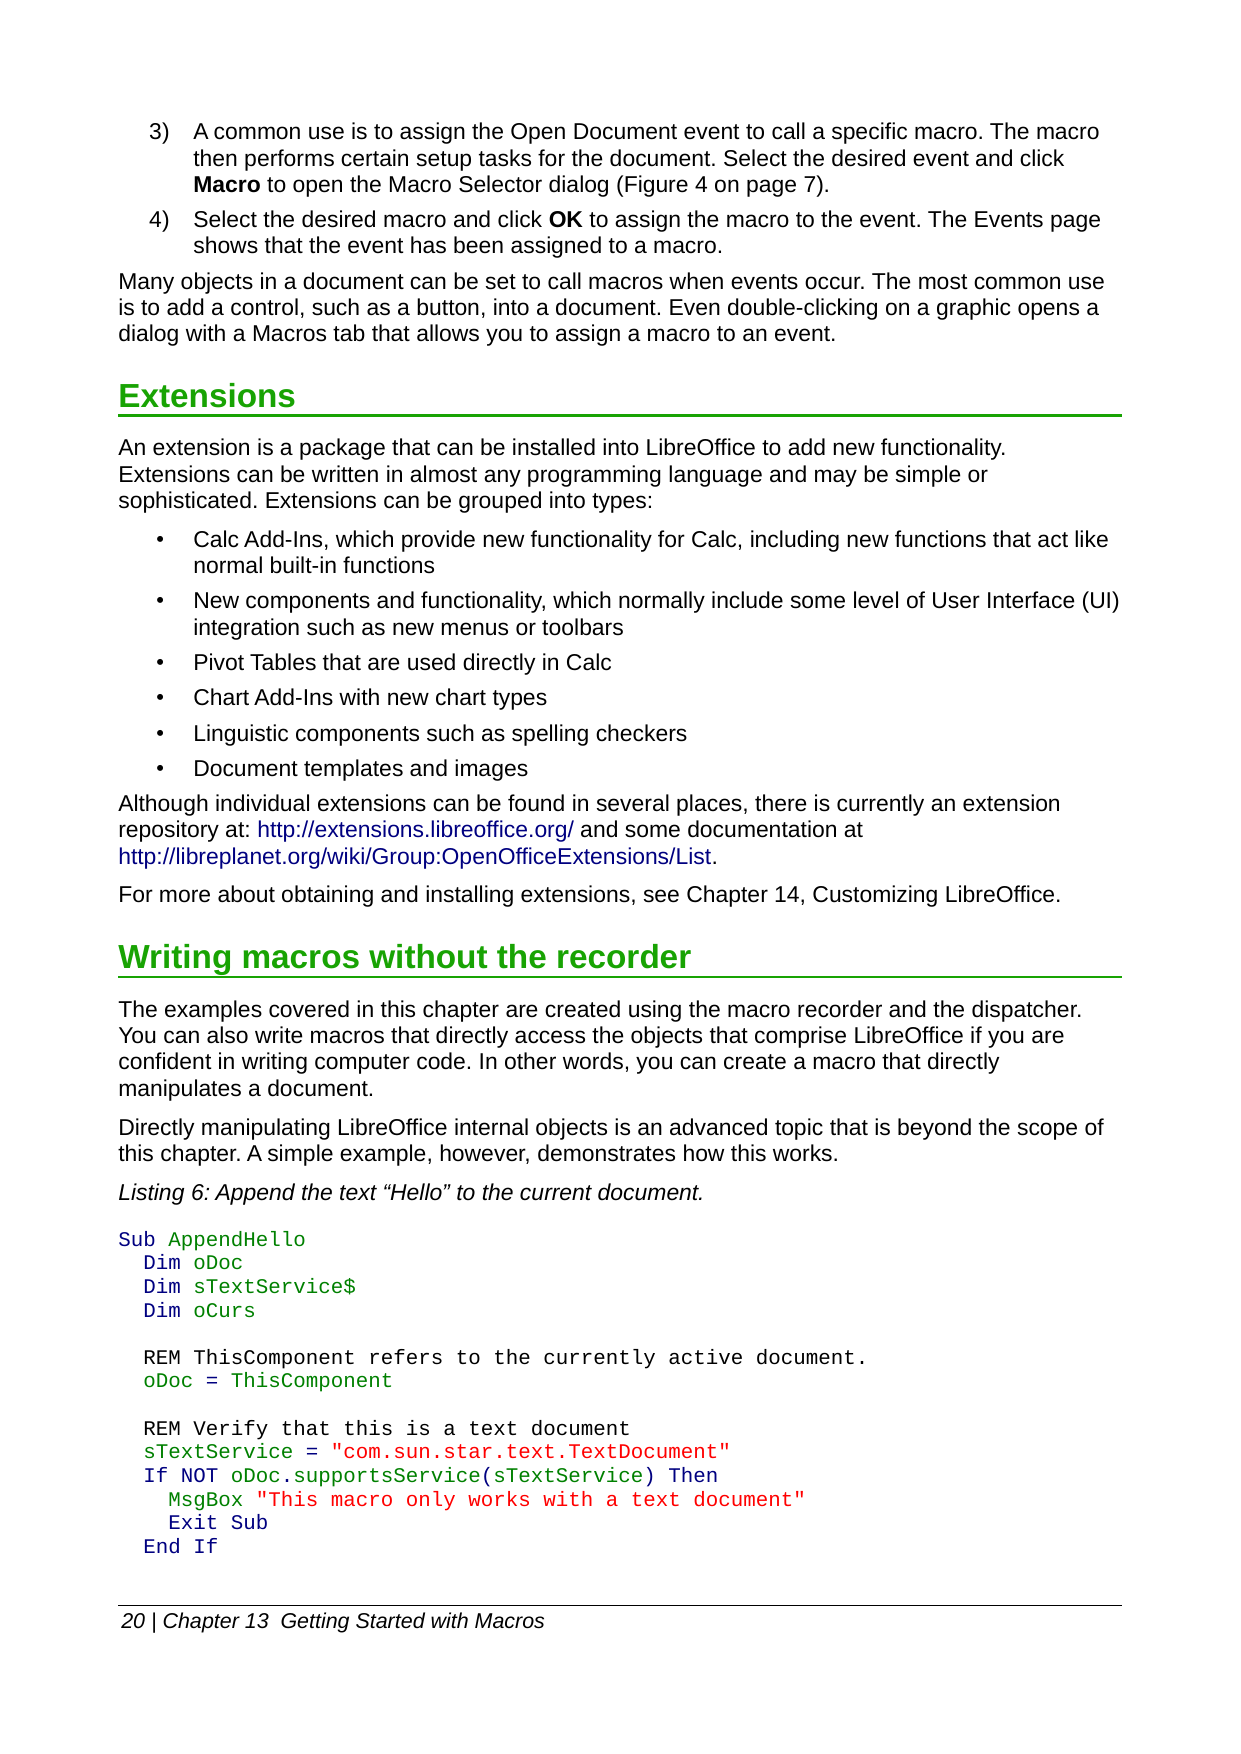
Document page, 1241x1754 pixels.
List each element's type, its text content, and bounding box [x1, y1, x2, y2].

text Directly manipulating LibreOffice internal objects is an advanced topic that is beyond the scope of this chapter. A simple example, however, demonstrates how this works. [118, 1113, 1122, 1166]
text REM Verify that this is a text document [118, 1418, 1122, 1441]
text sTextService = "com.sun.star.text.TextDocument" [118, 1441, 1122, 1465]
text REM ThisComponent refers to the currently active document. [118, 1347, 1122, 1371]
text Dim oCurs [118, 1299, 1122, 1323]
text Exit Sub [118, 1512, 1122, 1536]
text End If [118, 1536, 1122, 1560]
text If NOT oDoc.supportsService(sTextService) Then [118, 1465, 1122, 1489]
text For more about obtaining and installing extensions, see Chapter 14, Customizing LibreOffice. [118, 881, 1122, 908]
list An extension is a package that can be installed into LibreOffice to add new functionality. Extensions can be written in almost any programming language and may be simple or sophisticated. Extensions can be grouped into types: [118, 434, 1122, 513]
subtitle Writing macros without the recorder [118, 937, 1122, 976]
list New components and functionality, which normally include some level of User Interface (UI) integration such as new menus or toolbars [156, 587, 1122, 640]
text The examples covered in this chapter are created using the macro recorder and the dispatcher. You can also write macros that directly access the objects that comprise LibreOffice if you are confident in writing computer code. In other words, you can create a macro that directly manipulates a document. [118, 996, 1122, 1101]
text MsgBox "This macro only works with a text document" [118, 1489, 1122, 1512]
subtitle Extensions [118, 376, 1122, 414]
text Dim sTextService$ [118, 1276, 1122, 1299]
text oDoc = ThisComponent [118, 1371, 1122, 1394]
list Pivot Tables that are used directly in Calc [156, 649, 1122, 675]
text Listing 6: Append the text “Hello” to the current document. [118, 1179, 1122, 1205]
text Sub AppendHello [118, 1229, 1122, 1252]
text Many objects in a document can be set to call macros when events occur. The most common use is to add a control, such as a button, into a document. Even double-clicking on a graphic opens a dialog with a Macros tab that allows you to assign a macro to an event. [118, 268, 1122, 347]
list A common use is to assign the Open Document event to call a specific macro. The macro then performs certain setup tasks for the document. Select the desired event and click Macro to open the Macro Selector dialog (Figure 4 on page 7). [169, 118, 1122, 197]
list Document templates and images [156, 755, 1122, 781]
list Linguistic components such as spelling checkers [156, 719, 1122, 746]
list Select the desired macro and click OK to assign the macro to the event. The Events page shows that the event has been assigned to a macro. [169, 206, 1122, 259]
text Although individual extensions can be found in several places, there is currently an extension repository at: http://extensions.libreoffice.org/ and some documentation at http://libreplanet.org/wiki/Group:OpenOfficeExtensions/List. [118, 790, 1122, 869]
list Chart Add-Ins with new chart types [156, 684, 1122, 711]
list Calc Add-Ins, which provide new functionality for Calc, including new functions that act like normal built-in functions [156, 526, 1122, 579]
text Dim oDoc [118, 1252, 1122, 1276]
